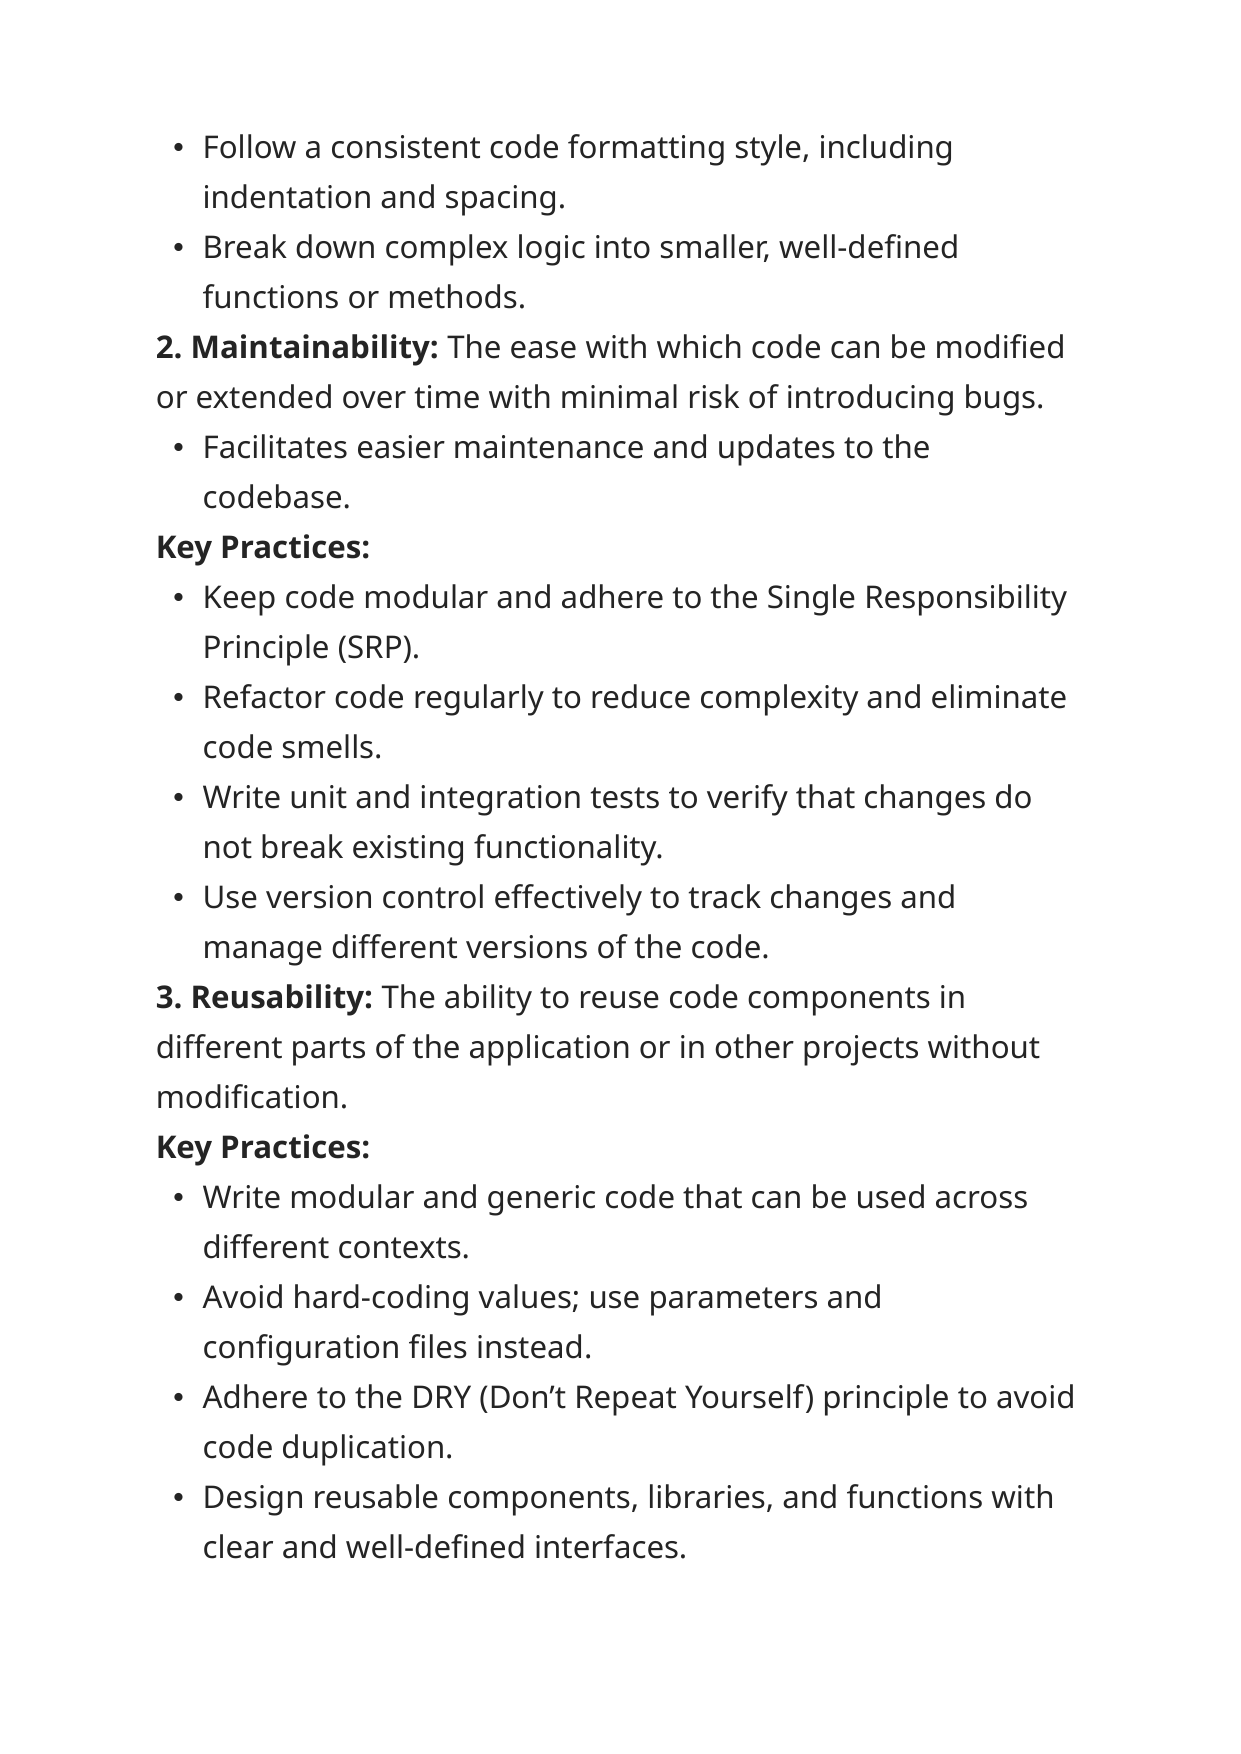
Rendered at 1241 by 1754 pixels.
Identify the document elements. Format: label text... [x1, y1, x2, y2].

list Facilitates easier maintenance and updates to the codebase. [202, 418, 1084, 518]
text 3. Reusability: The ability to reuse code components in different parts of the application or in other projects without modification. [156, 968, 1084, 1118]
text Key Practices: [156, 518, 1084, 568]
list Break down complex logic into smaller, well-defined functions or methods. [202, 218, 1084, 318]
list Refactor code regularly to reduce complexity and eliminate code smells. [202, 668, 1084, 768]
list Design reusable components, libraries, and functions with clear and well-defined interfaces. [202, 1468, 1084, 1568]
text 2. Maintainability: The ease with which code can be modified or extended over time with minimal risk of introducing bugs. [156, 318, 1084, 418]
list Adhere to the DRY (Don’t Repeat Yourself) principle to avoid code duplication. [202, 1368, 1084, 1468]
list Write modular and generic code that can be used across different contexts. [202, 1168, 1084, 1268]
text Key Practices: [156, 1118, 1084, 1168]
list Write unit and integration tests to verify that changes do not break existing functionality. [202, 768, 1084, 868]
list Follow a consistent code formatting style, including indentation and spacing. [202, 118, 1084, 218]
list Avoid hard-coding values; use parameters and configuration files instead. [202, 1268, 1084, 1368]
list Keep code modular and adhere to the Single Responsibility Principle (SRP). [202, 568, 1084, 668]
list Use version control effectively to track changes and manage different versions of the code. [202, 868, 1084, 968]
